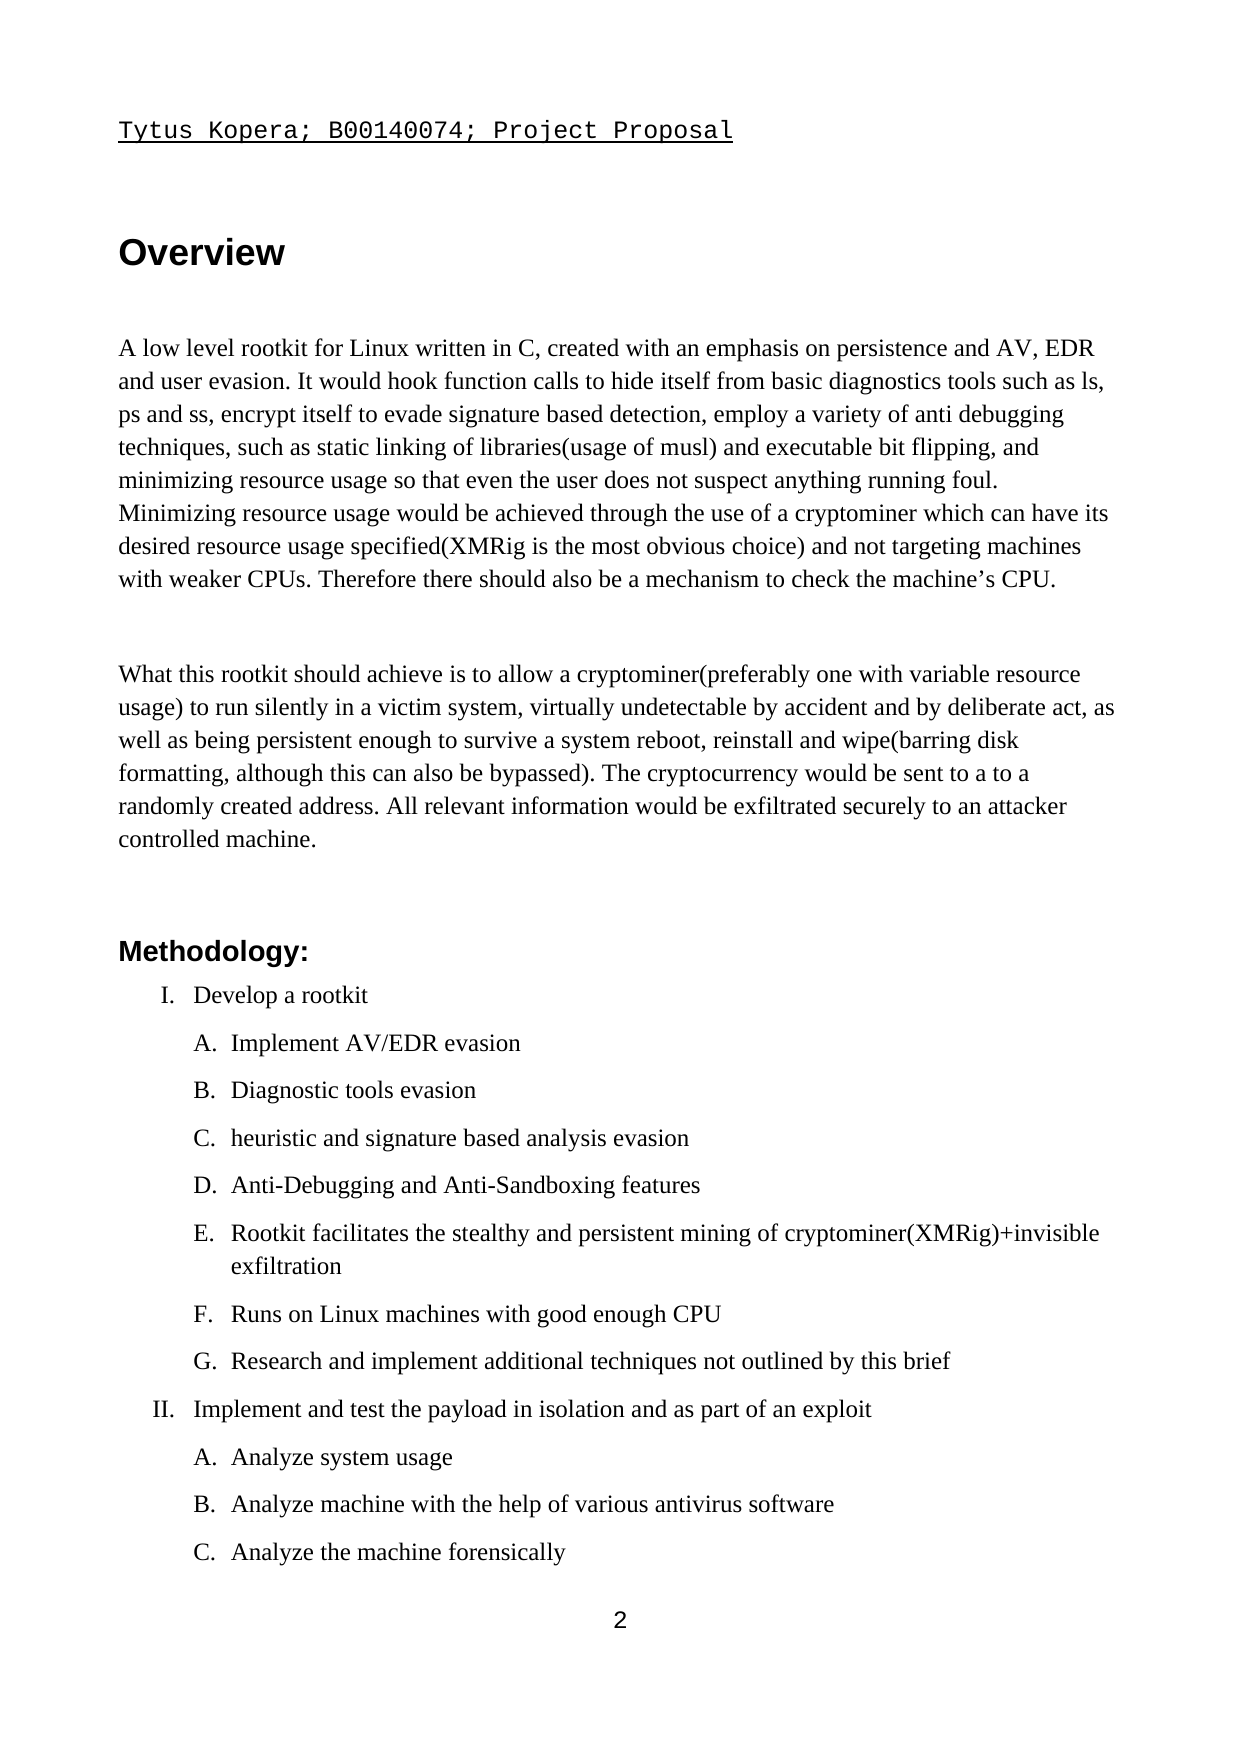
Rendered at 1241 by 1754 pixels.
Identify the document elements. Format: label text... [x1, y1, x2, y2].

list Runs on Linux machines with good enough CPU [193, 1299, 1122, 1328]
text A low level rootkit for Linux written in C, created with an emphasis on persistence and AV, EDR and user evasion. It would hook function calls to hide itself from basic diagnostics tools such as ls, ps and ss, encrypt itself to evade signature based detection, employ a variety of anti debugging techniques, such as static linking of libraries(usage of musl) and executable bit flipping, and minimizing resource usage so that even the user does not suspect anything running foul. Minimizing resource usage would be achieved through the use of a cryptominer which can have its desired resource usage specified(XMRig is the most obvious choice) and not targeting machines with weaker CPUs. Therefore there should also be a mechanism to check the machine’s CPU. [118, 333, 1122, 593]
list Diagnostic tools evasion [193, 1075, 1122, 1104]
list heuristic and signature based analysis evasion [193, 1123, 1122, 1152]
list Analyze system usage [193, 1442, 1122, 1470]
list Research and implement additional techniques not outlined by this brief [193, 1346, 1122, 1375]
subtitle Methodology: [118, 934, 1122, 968]
subtitle Overview [118, 230, 1122, 273]
list Develop a rootkit [175, 980, 1122, 1009]
list Rootkit facilitates the stealthy and persistent mining of cryptominer(XMRig)+invisible exfiltration [193, 1218, 1122, 1280]
list Anti-Debugging and Anti-Sandboxing features [193, 1171, 1122, 1199]
list Analyze the machine forensically [193, 1537, 1122, 1566]
list Implement and test the payload in isolation and as part of an exploit [175, 1394, 1122, 1423]
list Analyze machine with the help of various antivirus software [193, 1489, 1122, 1518]
list Implement AV/EDR evasion [193, 1028, 1122, 1057]
text What this rootkit should achieve is to allow a cryptominer(preferably one with variable resource usage) to run silently in a victim system, virtually undetectable by accident and by deliberate act, as well as being persistent enough to survive a system reboot, reinstall and wipe(barring disk formatting, although this can also be bypassed). The cryptocurrency would be sent to a to a randomly created address. All relevant information would be exfiltrated securely to an attacker controlled machine. [118, 659, 1122, 853]
